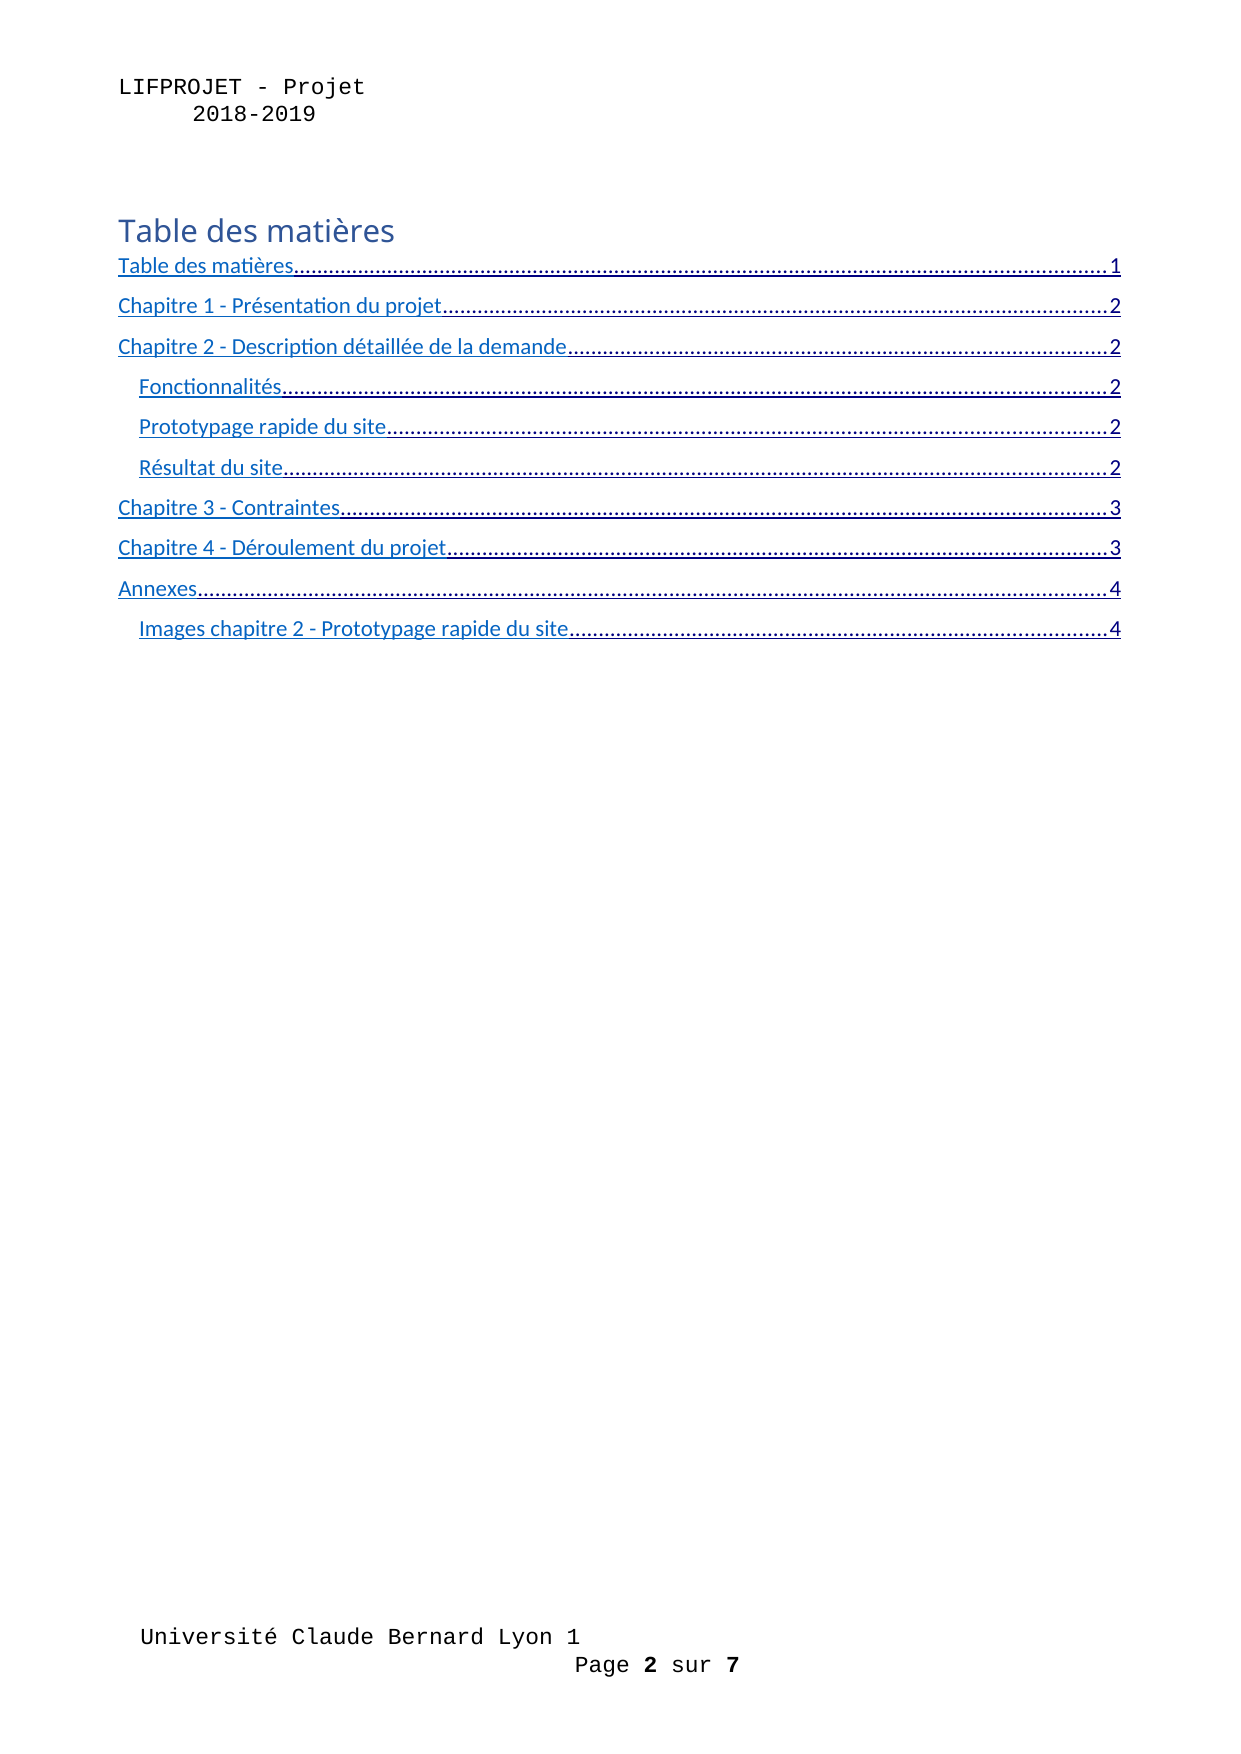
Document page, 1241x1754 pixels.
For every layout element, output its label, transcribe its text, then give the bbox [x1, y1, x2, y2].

text Chapitre 4 - Déroulement du projet 3 [118, 533, 1122, 561]
text Chapitre 3 - Contraintes 3 [118, 493, 1122, 521]
text Table des matières 1 [118, 251, 1122, 279]
text Table des matières [118, 208, 1122, 251]
text Chapitre 2 - Description détaillée de la demande 2 [118, 332, 1122, 360]
text Images chapitre 2 - Prototypage rapide du site 4 [139, 614, 1122, 642]
text Fonctionnalités 2 [139, 372, 1122, 400]
text Chapitre 1 - Présentation du projet 2 [118, 291, 1122, 319]
text Annexes 4 [118, 574, 1122, 602]
text Prototypage rapide du site 2 [139, 412, 1122, 440]
text Résultat du site 2 [139, 453, 1122, 481]
